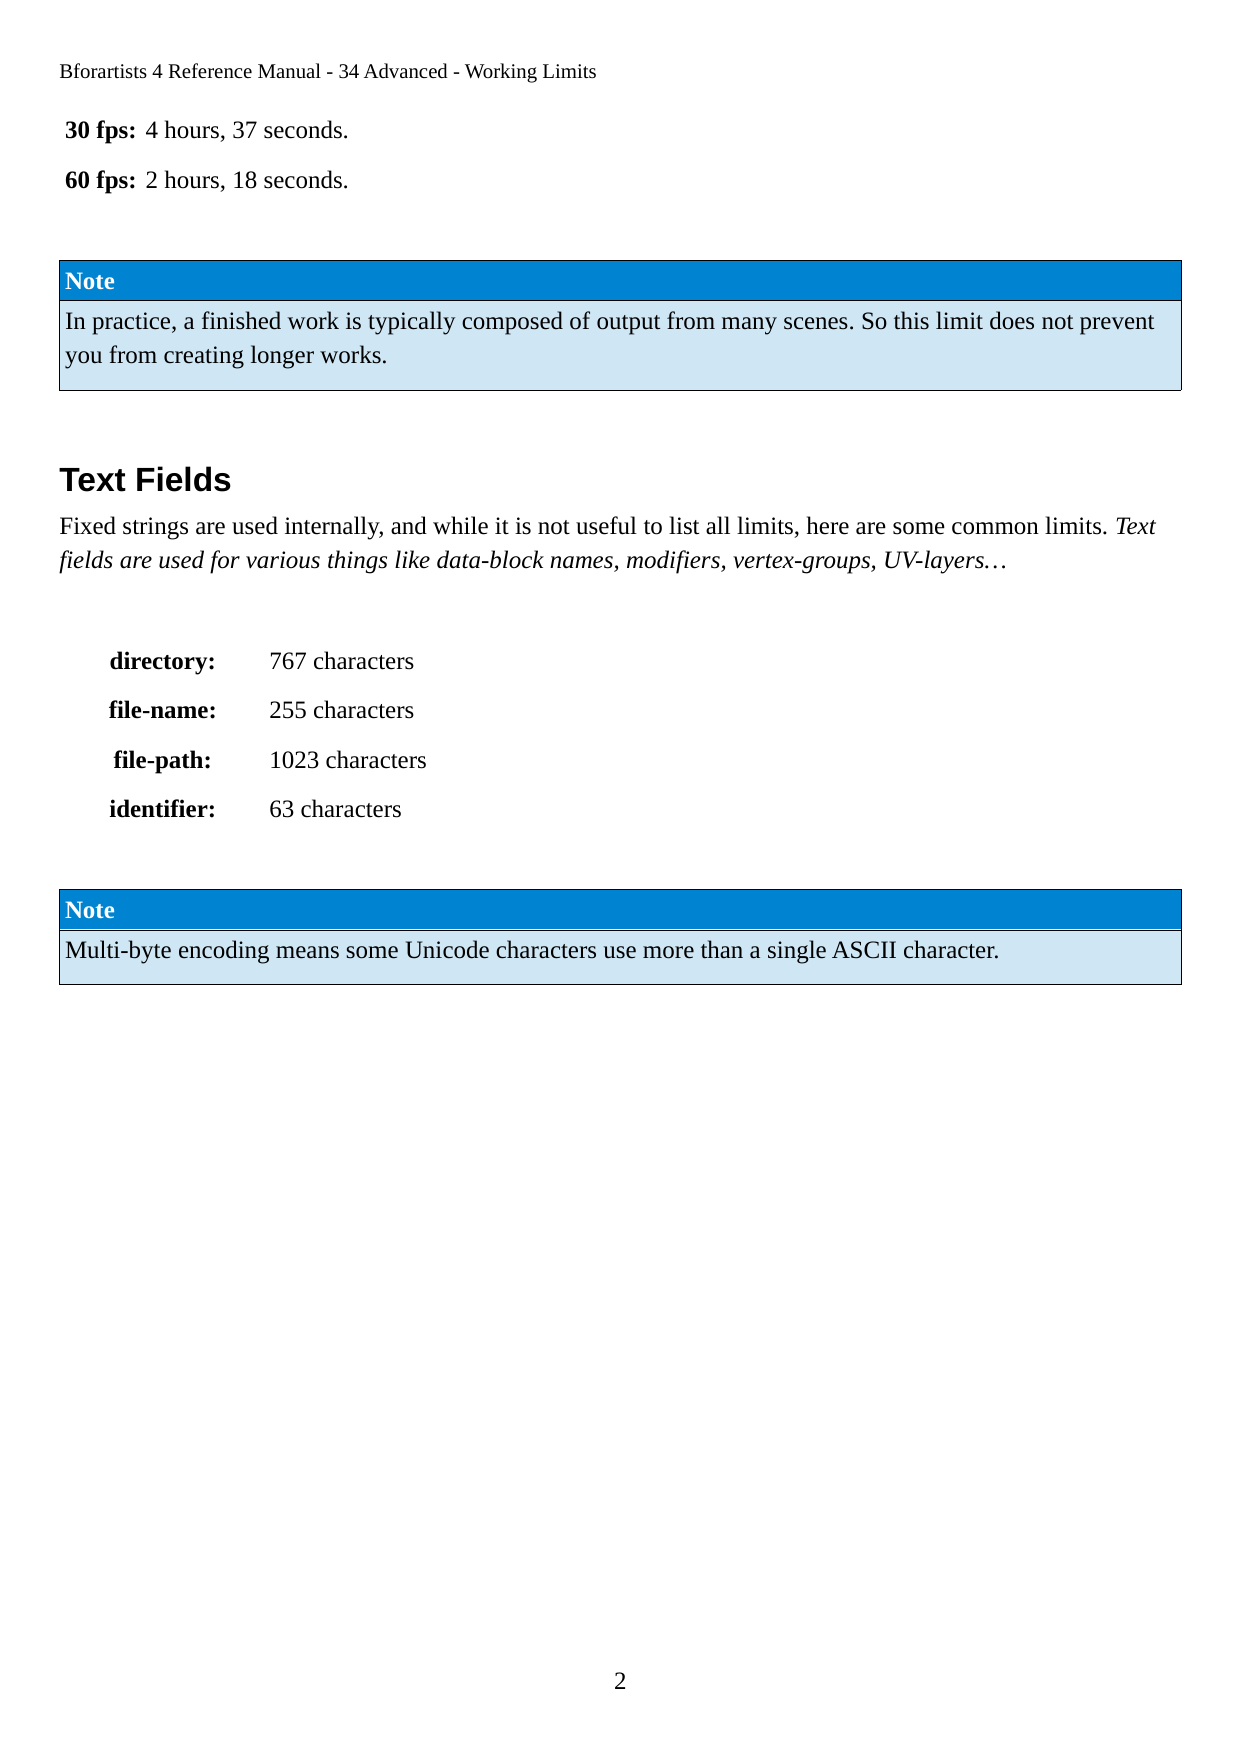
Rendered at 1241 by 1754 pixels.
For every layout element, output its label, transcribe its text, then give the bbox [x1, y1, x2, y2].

table_cell 2 hours, 18 seconds. [143, 162, 361, 211]
table_cell file-name: [59, 693, 266, 742]
table_header Note [60, 261, 1181, 300]
table_cell 255 characters [266, 693, 620, 742]
table_cell 60 fps: [59, 162, 142, 211]
table_cell 30 fps: [59, 113, 142, 162]
table_header directory: [59, 644, 266, 693]
table_cell In practice, a finished work is typically composed of output from many scenes. So this limit does not prevent you from creating longer works. [60, 301, 1181, 390]
subtitle Text Fields [59, 460, 1181, 498]
table_cell identifier: [59, 791, 266, 840]
text Fixed strings are used internally, and while it is not useful to list all limits, here are some common limits. Text fields are used for various things like data-block names, modifiers, vertex-groups, UV-layers… [59, 511, 1181, 574]
table_cell file-path: [59, 742, 266, 791]
table_cell 63 characters [266, 791, 620, 840]
table_header Note [60, 890, 1181, 929]
table_cell 4 hours, 37 seconds. [143, 113, 361, 162]
table_cell 1023 characters [266, 742, 620, 791]
table_cell Multi-byte encoding means some Unicode characters use more than a single ASCII character. [60, 931, 1181, 984]
table_header 767 characters [266, 644, 620, 693]
